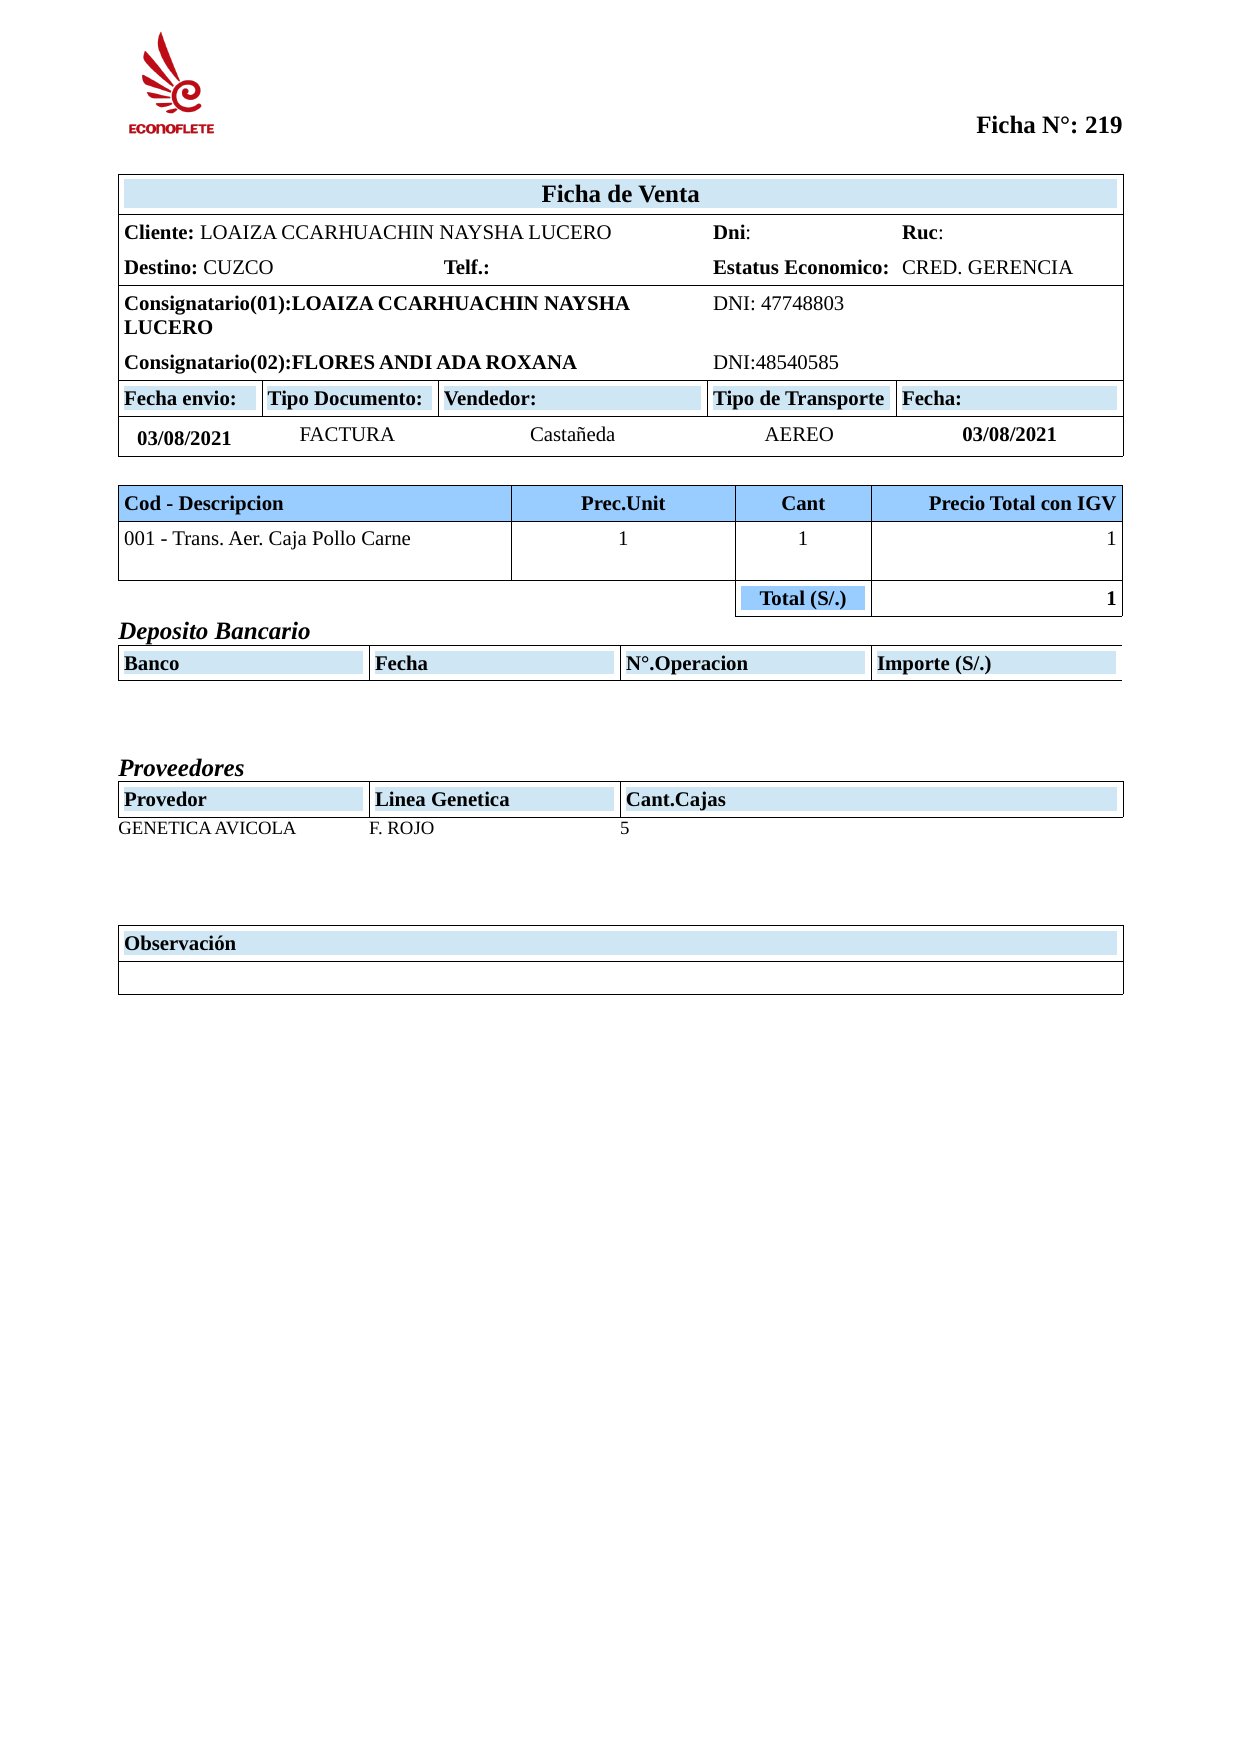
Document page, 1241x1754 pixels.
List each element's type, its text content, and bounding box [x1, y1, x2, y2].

table_header Cant.Cajas [621, 782, 1123, 817]
table_cell [871, 705, 1122, 728]
table_cell [118, 839, 369, 860]
table_cell [118, 903, 369, 925]
table_cell 03/08/2021 [119, 417, 262, 456]
picture [118, 31, 225, 134]
table_cell GENETICA AVICOLA [118, 818, 369, 839]
table_cell FACTURA [262, 417, 438, 456]
table_cell [620, 681, 871, 704]
table_cell Tipo de Transporte [708, 381, 896, 416]
table_cell Telf.: [438, 249, 707, 285]
table_cell [369, 860, 620, 882]
table_cell [118, 882, 369, 903]
table_cell [620, 903, 1123, 925]
table_cell 03/08/2021 [896, 417, 1123, 456]
text Deposito Bancario [118, 616, 1122, 645]
table_cell [871, 729, 1122, 753]
table_cell Total (S/.) [736, 581, 871, 616]
table_cell 5 [620, 818, 1123, 839]
table_cell Destino: CUZCO [119, 249, 438, 285]
table_cell 1 [736, 522, 871, 580]
table_header Ficha de Venta [119, 175, 1123, 214]
table_cell [118, 860, 369, 882]
table_cell [118, 705, 369, 728]
table_cell F. ROJO [369, 818, 620, 839]
table_cell [369, 839, 620, 860]
table_cell [511, 581, 735, 616]
table_cell [620, 729, 871, 753]
table_cell Consignatario(01):LOAIZA CCARHUACHIN NAYSHA LUCERO [119, 286, 707, 344]
table_cell [369, 882, 620, 903]
table_cell CRED. GERENCIA [896, 249, 1123, 285]
table_cell [620, 839, 1123, 860]
table_cell [369, 903, 620, 925]
table_cell [871, 681, 1122, 704]
table_cell AEREO [707, 417, 896, 456]
table_cell Fecha: [897, 381, 1123, 416]
table_cell [118, 581, 511, 616]
table_cell Fecha envio: [119, 381, 262, 416]
table_cell 001 - Trans. Aer. Caja Pollo Carne [119, 522, 511, 580]
table_cell Cliente: LOAIZA CCARHUACHIN NAYSHA LUCERO [119, 215, 707, 249]
table_cell [118, 729, 369, 753]
table_cell [620, 705, 871, 728]
text Proveedores [118, 753, 1122, 781]
table_cell 1 [512, 522, 735, 580]
table_header Cod - Descripcion [119, 486, 511, 521]
table_cell Consignatario(02):FLORES ANDI ADA ROXANA [119, 345, 707, 380]
table_cell Castañeda [438, 417, 707, 456]
table_cell DNI: 47748803 [707, 286, 1123, 344]
table_header Fecha [370, 646, 620, 680]
table_header Linea Genetica [370, 782, 620, 817]
table_header Importe (S/.) [872, 646, 1122, 680]
table_header Banco [119, 646, 369, 680]
table_cell 1 [872, 581, 1122, 616]
table_header Precio Total con IGV [872, 486, 1122, 521]
table_cell [620, 882, 1123, 903]
table_header Observación [119, 926, 1123, 961]
table_cell [119, 962, 1123, 994]
table_cell 1 [872, 522, 1122, 580]
table_header Provedor [119, 782, 369, 817]
table_cell [620, 860, 1123, 882]
table_cell [369, 705, 620, 728]
table_cell Dni: [707, 215, 896, 249]
table_cell [118, 681, 369, 704]
table_cell Tipo Documento: [263, 381, 438, 416]
table_cell Ruc: [896, 215, 1123, 249]
table_cell Estatus Economico: [707, 249, 896, 285]
table_cell [369, 681, 620, 704]
table_header Prec.Unit [512, 486, 735, 521]
table_cell Vendedor: [439, 381, 707, 416]
table_cell [369, 729, 620, 753]
table_header Cant [736, 486, 871, 521]
table_cell DNI:48540585 [707, 345, 1123, 380]
table_header N°.Operacion [621, 646, 871, 680]
